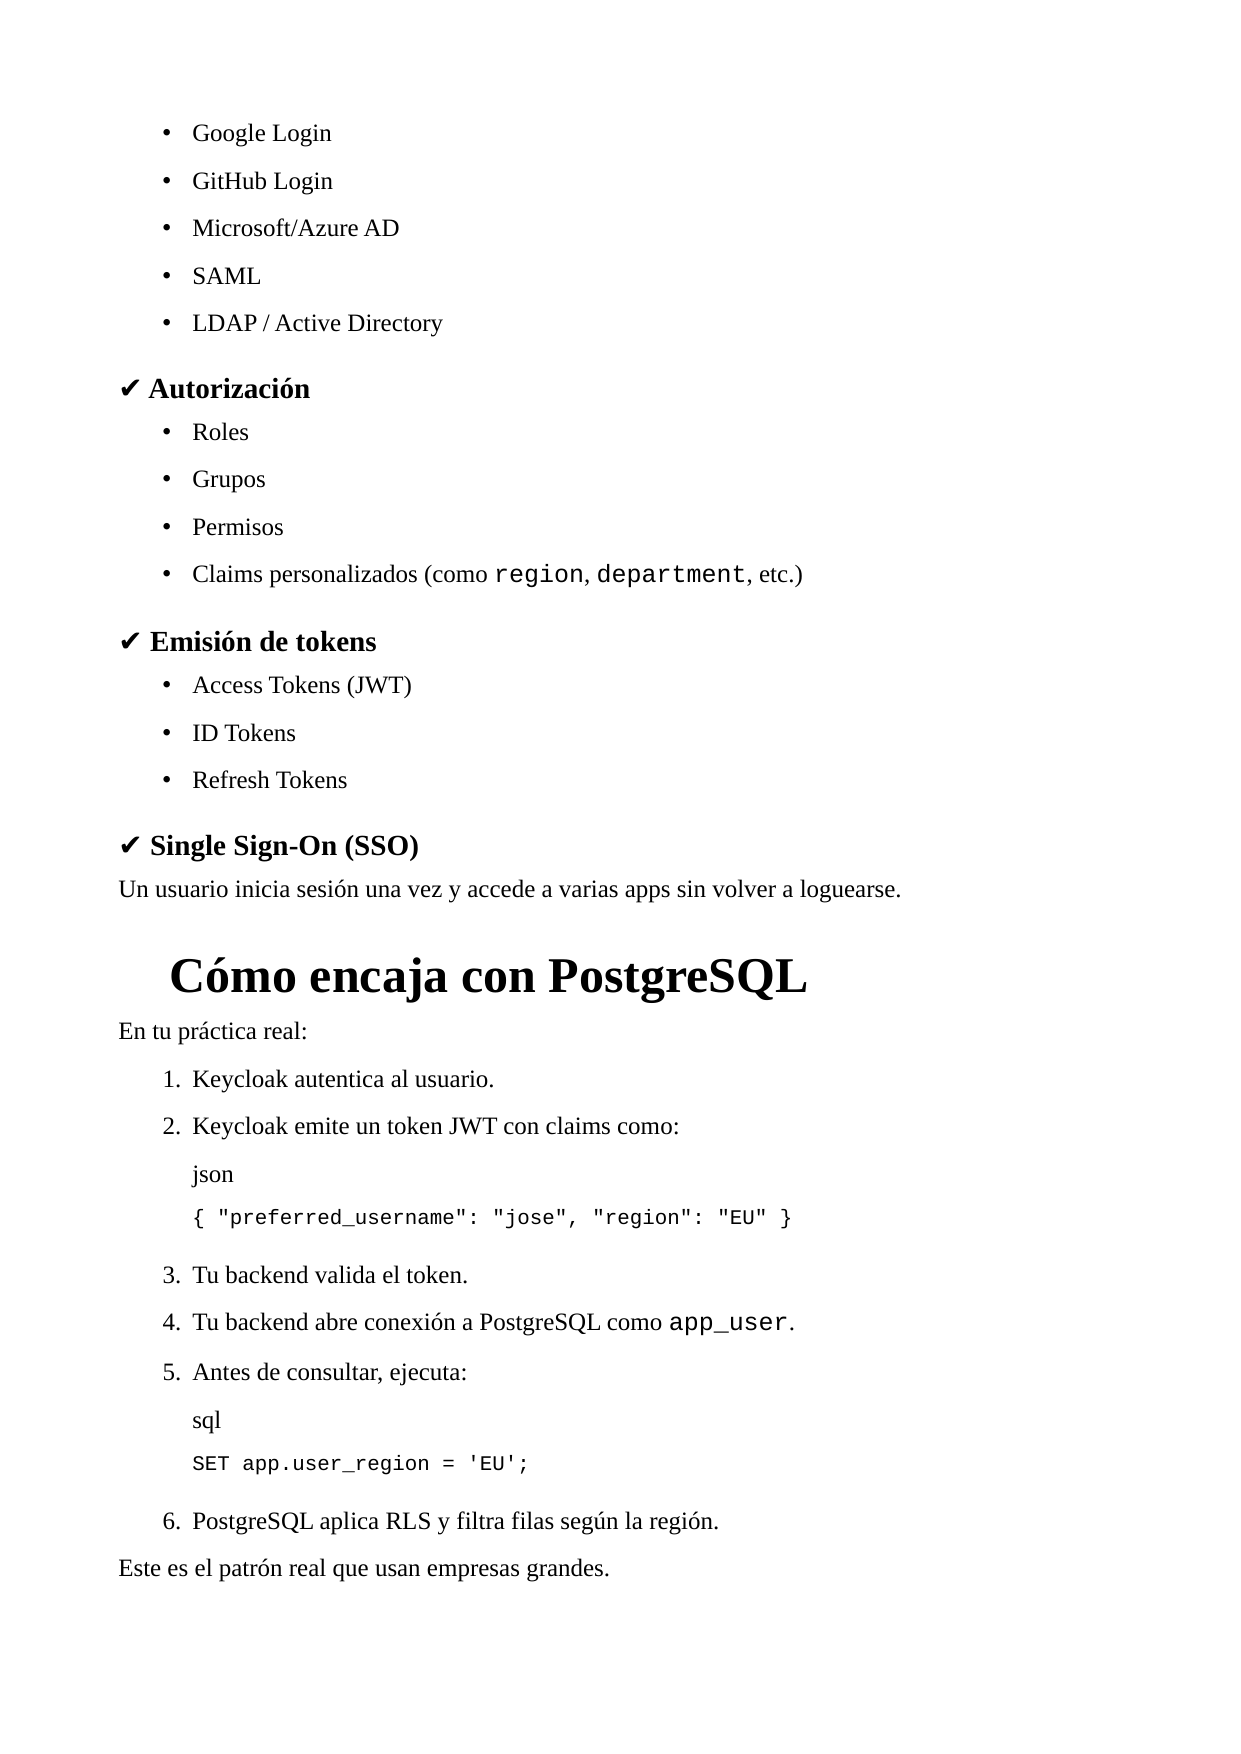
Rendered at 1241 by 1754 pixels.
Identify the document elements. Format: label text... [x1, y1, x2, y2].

list Antes de consultar, ejecuta: [162, 1357, 1122, 1386]
list Tu backend valida el token. [162, 1260, 1122, 1288]
text Este es el patrón real que usan empresas grandes. [118, 1553, 1122, 1582]
list SET app.user_region = 'EU'; [162, 1453, 1122, 1476]
list PostgreSQL aplica RLS y filtra filas según la región. [162, 1506, 1122, 1534]
text En tu práctica real: [118, 1016, 1122, 1045]
list Keycloak emite un token JWT con claims como: [162, 1111, 1122, 1140]
list Roles [162, 417, 1122, 446]
list Keycloak autentica al usuario. [162, 1064, 1122, 1093]
subtitle ✔ Single Sign‑On (SSO) [118, 828, 1122, 861]
text Un usuario inicia sesión una vez y accede a varias apps sin volver a loguearse. [118, 874, 1122, 902]
list Permisos [162, 512, 1122, 541]
list Access Tokens (JWT) [162, 670, 1122, 699]
list Grupos [162, 464, 1122, 493]
list Refresh Tokens [162, 765, 1122, 794]
list Google Login [162, 118, 1122, 147]
subtitle ✔ Autorización [118, 371, 1122, 404]
list Claims personalizados (como region, department, etc.) [162, 559, 1122, 590]
list LDAP / Active Directory [162, 308, 1122, 337]
list { "preferred_username": "jose", "region": "EU" } [162, 1207, 1122, 1230]
list Tu backend abre conexión a PostgreSQL como app_user. [162, 1307, 1122, 1338]
subtitle 🧭 Cómo encaja con PostgreSQL [118, 946, 1122, 1004]
list GitHub Login [162, 166, 1122, 194]
list sql [162, 1405, 1122, 1434]
list Microsoft/Azure AD [162, 213, 1122, 242]
list ID Tokens [162, 718, 1122, 747]
list json [162, 1159, 1122, 1188]
subtitle ✔ Emisión de tokens [118, 624, 1122, 658]
list SAML [162, 261, 1122, 290]
